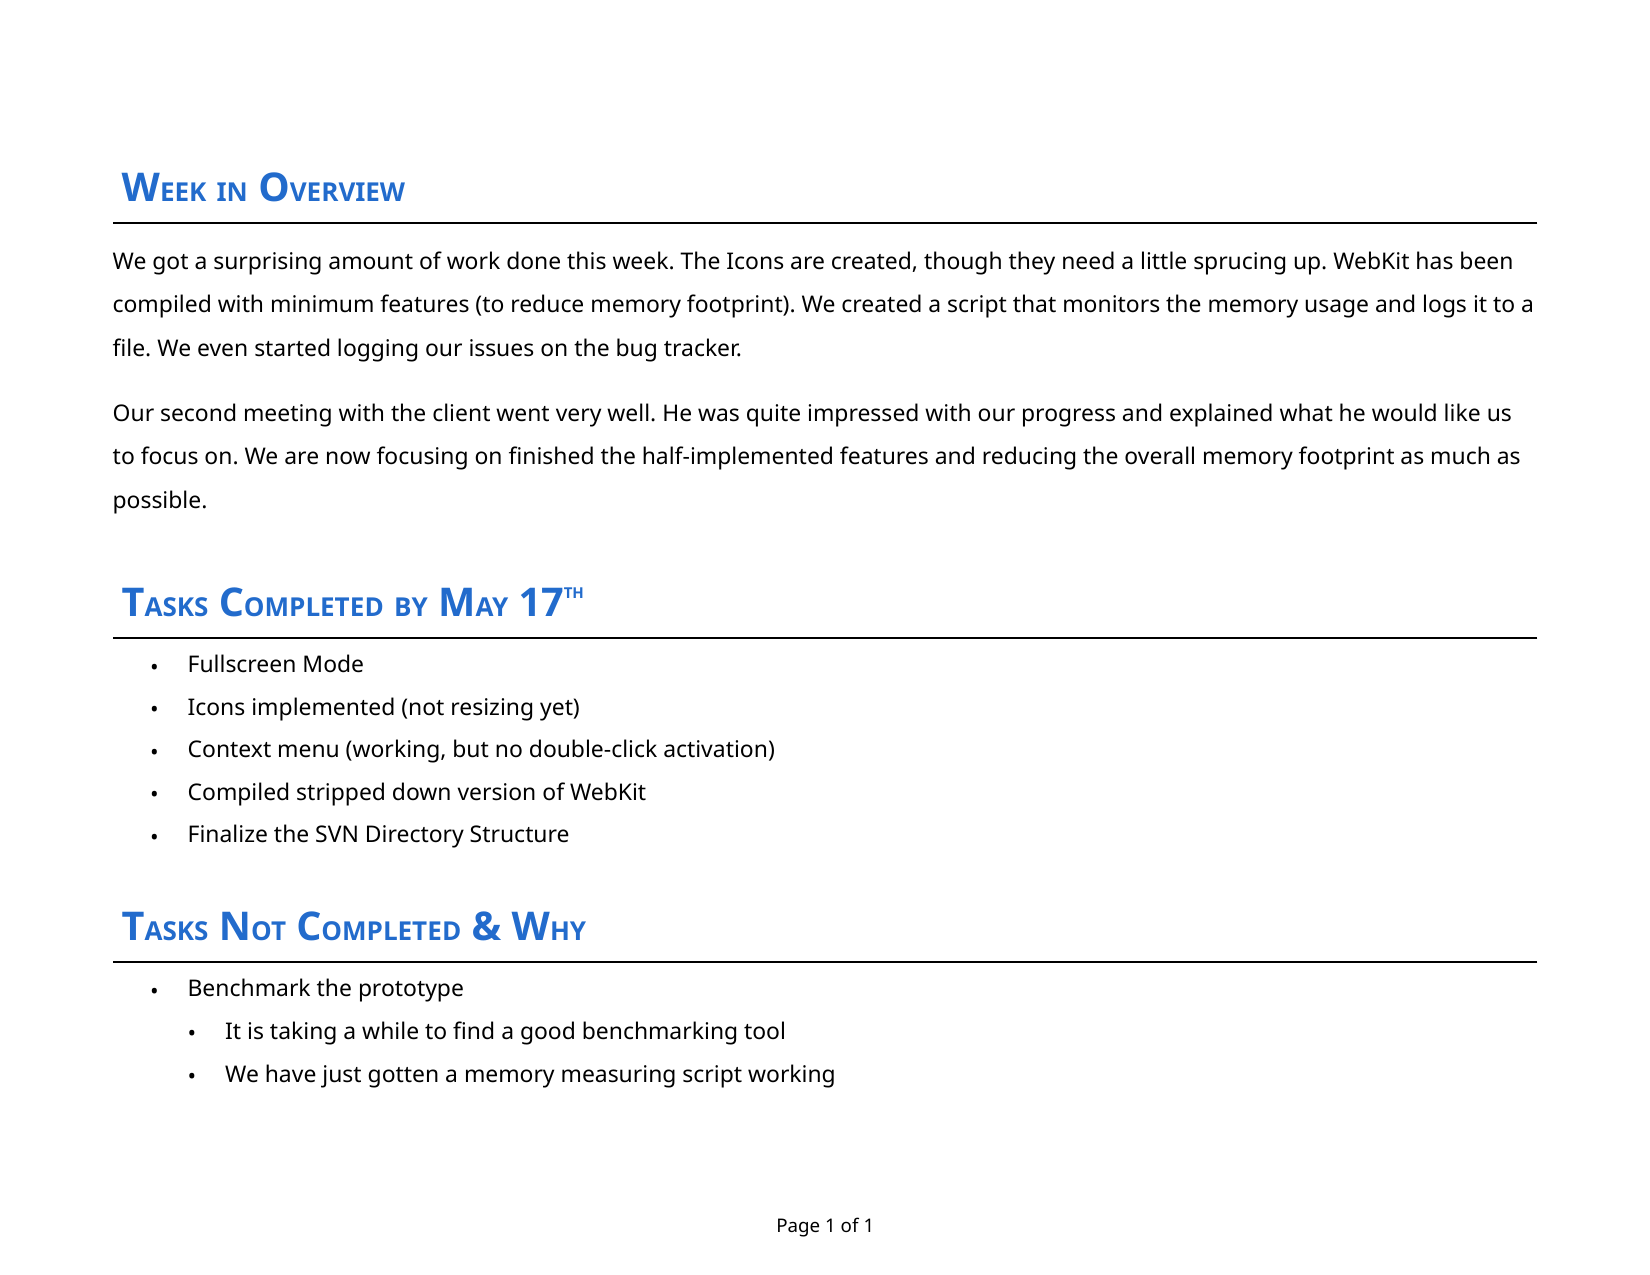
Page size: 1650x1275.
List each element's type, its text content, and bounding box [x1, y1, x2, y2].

list Context menu (working, but no double-click activation) [150, 733, 1537, 767]
list Fullscreen Mode [150, 648, 1537, 682]
list Compiled stripped down version of WebKit [150, 776, 1537, 809]
text We got a surprising amount of work done this week. The Icons are created, though they need a little sprucing up. WebKit has been compiled with minimum features (to reduce memory footprint). We created a script that monitors the memory usage and logs it to a file. We even started logging our issues on the bug tracker. [112, 244, 1537, 363]
subtitle Tasks Completed by May 17th [112, 565, 1537, 639]
text Our second meeting with the client went very well. He was quite impressed with our progress and explained what he would like us to focus on. We are now focusing on finished the half-implemented features and reducing the overall memory footprint as much as possible. [112, 397, 1537, 515]
list We have just gotten a memory measuring script working [187, 1057, 1537, 1091]
list Finalize the SVN Directory Structure [150, 818, 1537, 852]
subtitle Tasks Not Completed & Why [112, 890, 1537, 963]
subtitle Week in Overview [112, 150, 1537, 224]
list It is taking a while to find a good benchmarking tool [187, 1015, 1537, 1049]
list Icons implemented (not resizing yet) [150, 691, 1537, 724]
list Benchmark the prototype [150, 972, 1537, 1006]
